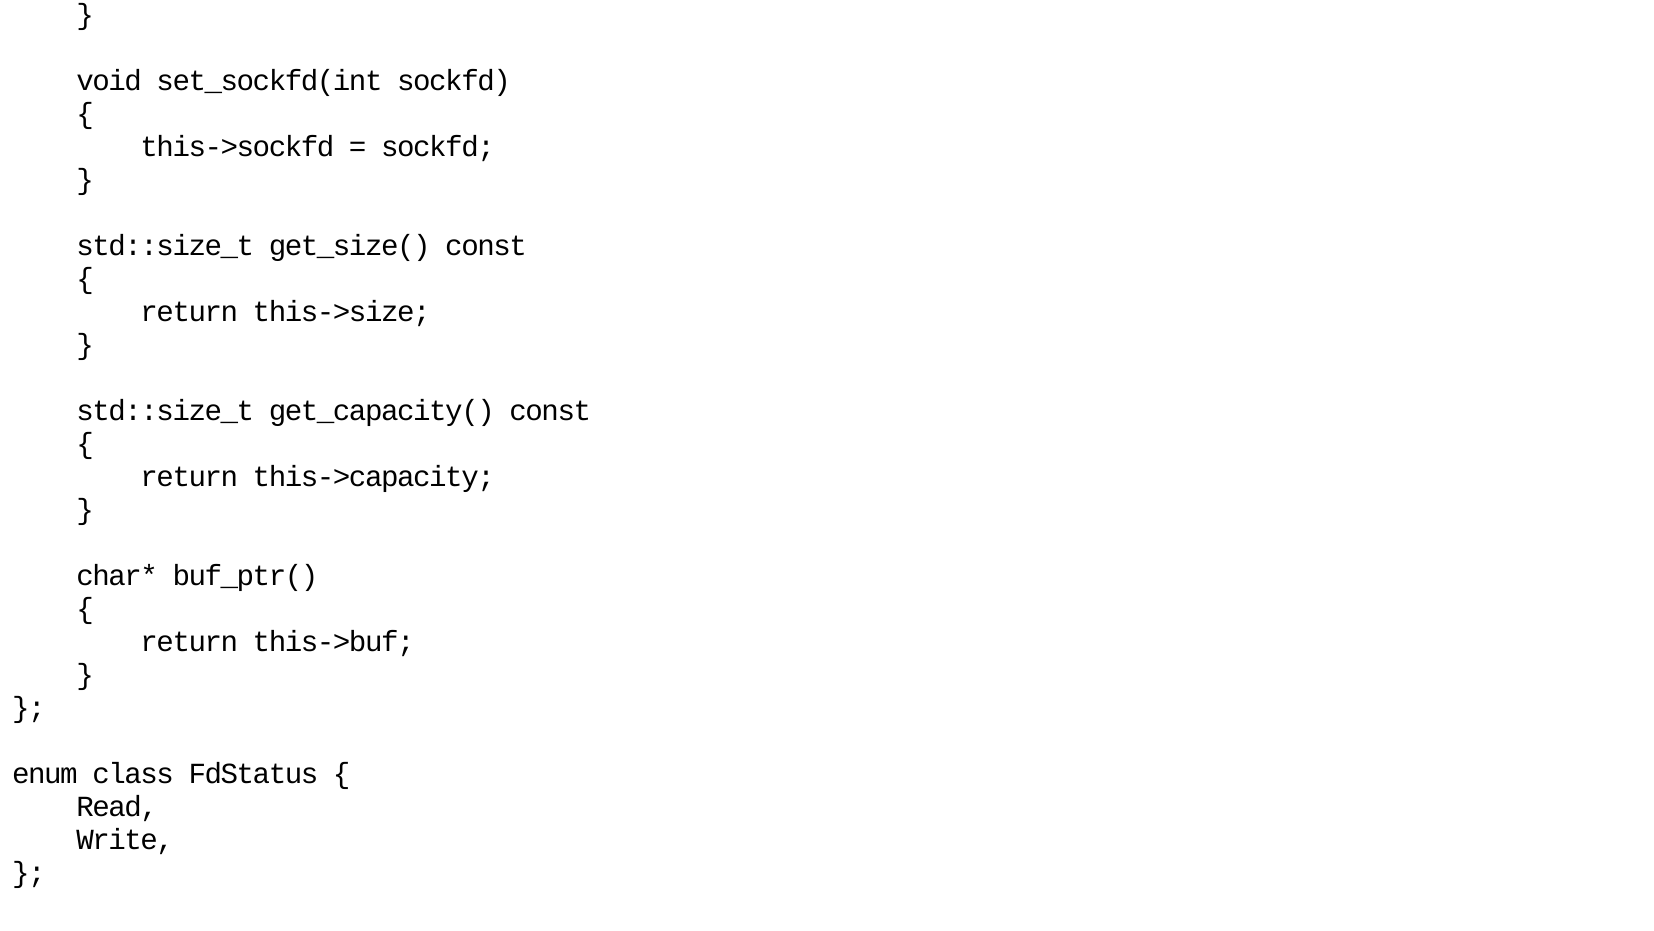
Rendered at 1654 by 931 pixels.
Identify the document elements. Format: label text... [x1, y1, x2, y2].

text { [12, 429, 1642, 462]
text enum class FdStatus { [12, 759, 1642, 792]
text { [12, 594, 1642, 627]
text { [12, 99, 1642, 132]
text }; [12, 693, 1642, 726]
text Read, [12, 792, 1642, 826]
text std::size_t get_capacity() const [12, 396, 1642, 429]
text } [12, 330, 1642, 363]
text { [12, 264, 1642, 297]
text } [12, 660, 1642, 693]
text Write, [12, 826, 1642, 858]
text void set_sockfd(int sockfd) [12, 66, 1642, 99]
text }; [12, 858, 1642, 892]
text this->sockfd = sockfd; [12, 132, 1642, 165]
text return this->size; [12, 297, 1642, 330]
text } [12, 0, 1642, 33]
text } [12, 495, 1642, 528]
text } [12, 165, 1642, 198]
text return this->buf; [12, 627, 1642, 660]
text char* buf_ptr() [12, 561, 1642, 594]
text return this->capacity; [12, 462, 1642, 495]
text std::size_t get_size() const [12, 231, 1642, 264]
